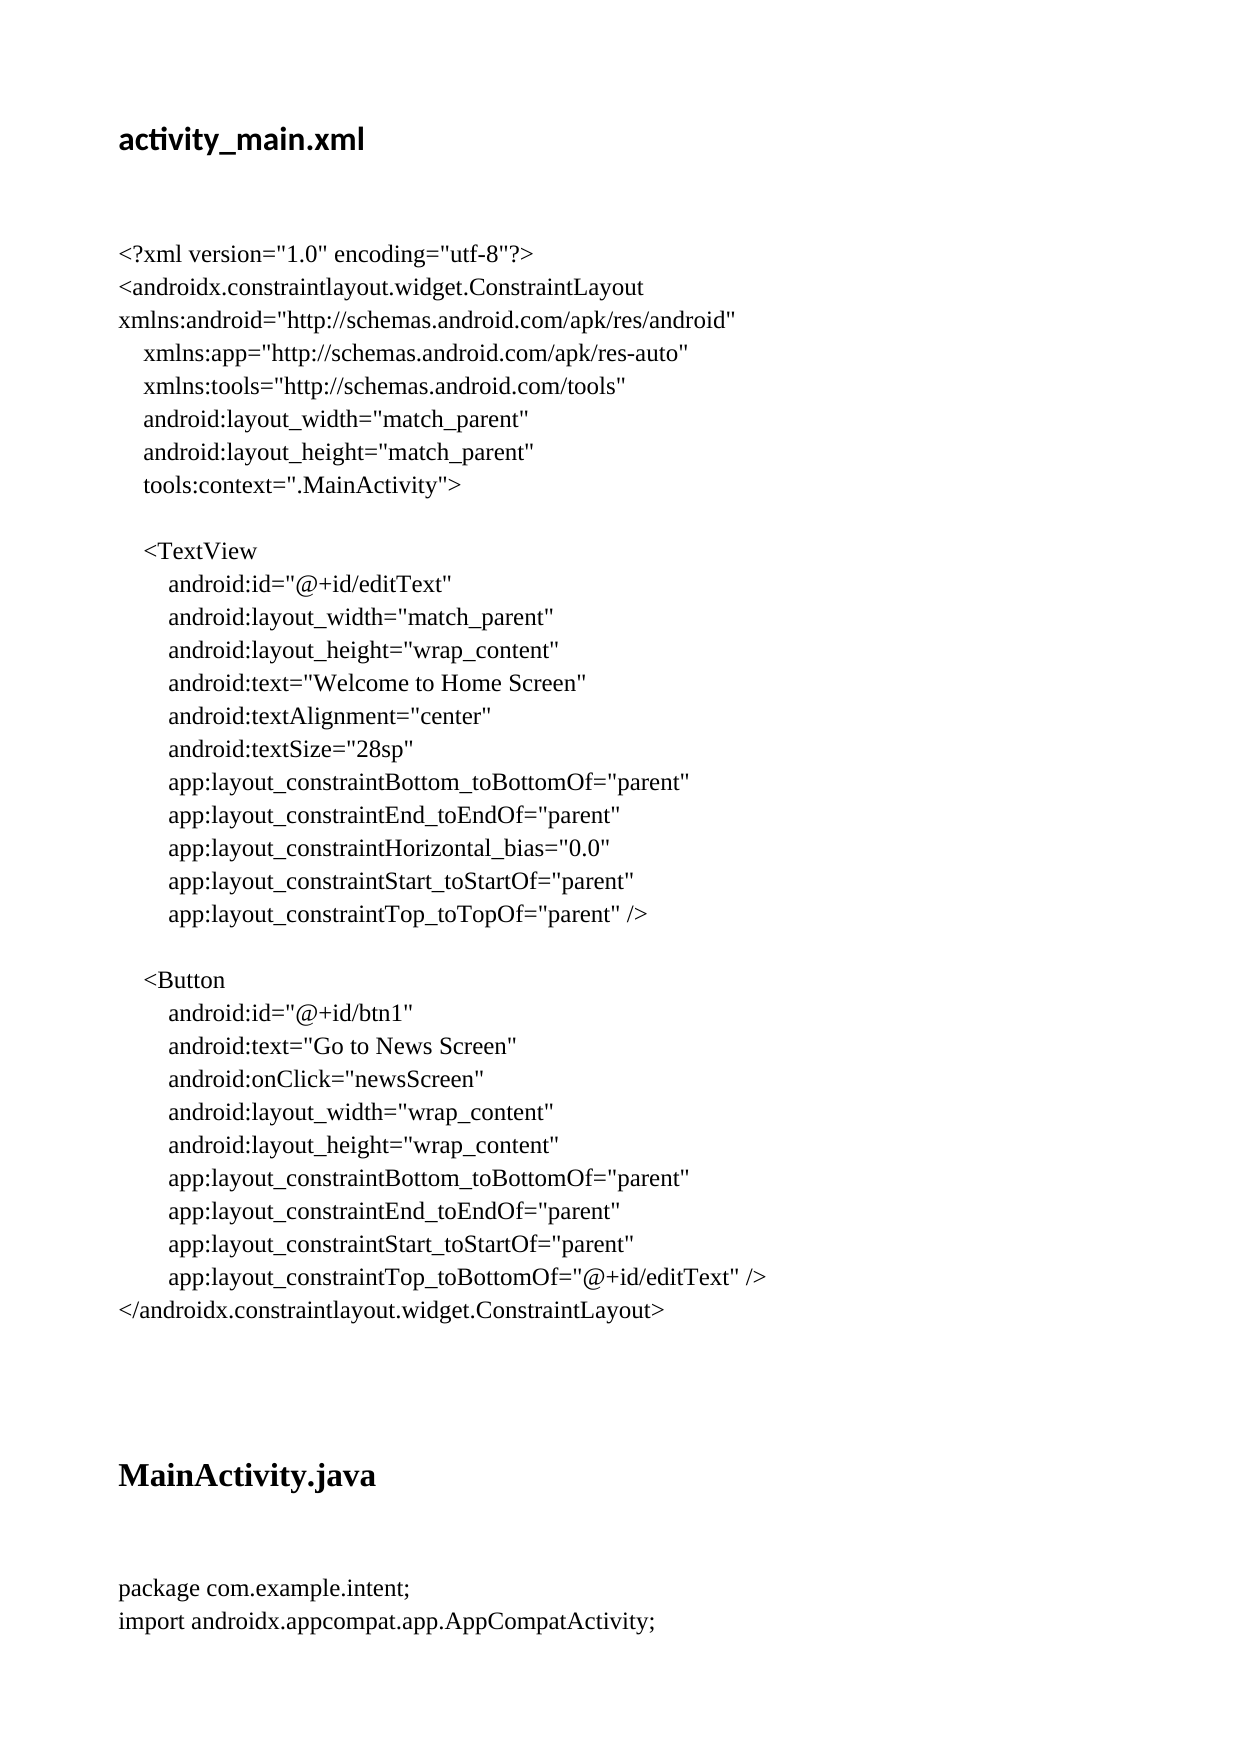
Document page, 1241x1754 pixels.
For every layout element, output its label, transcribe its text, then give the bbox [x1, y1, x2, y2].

text MainActivity.java [118, 1455, 1122, 1494]
text activity_main.xml [118, 118, 1122, 159]
text <?xml version="1.0" encoding="utf-8"?> <androidx.constraintlayout.widget.ConstraintLayout xmlns:android="http://schemas.android.com/apk/res/android" xmlns:app="http://schemas.android.com/apk/res-auto" xmlns:tools="http://schemas.android.com/tools" android:layout_width="match_parent" android:layout_height="match_parent" tools:context=".MainActivity"> <TextView android:id="@+id/editText" android:layout_width="match_parent" android:layout_height="wrap_content" android:text="Welcome to Home Screen" android:textAlignment="center" android:textSize="28sp" app:layout_constraintBottom_toBottomOf="parent" app:layout_constraintEnd_toEndOf="parent" app:layout_constraintHorizontal_bias="0.0" app:layout_constraintStart_toStartOf="parent" app:layout_constraintTop_toTopOf="parent" /> <Button android:id="@+id/btn1" android:text="Go to News Screen" android:onClick="newsScreen" android:layout_width="wrap_content" android:layout_height="wrap_content" app:layout_constraintBottom_toBottomOf="parent" app:layout_constraintEnd_toEndOf="parent" app:layout_constraintStart_toStartOf="parent" app:layout_constraintTop_toBottomOf="@+id/editText" /> </androidx.constraintlayout.widget.ConstraintLayout> [118, 239, 1122, 1324]
text package com.example.intent; import androidx.appcompat.app.AppCompatActivity; [118, 1573, 1122, 1635]
